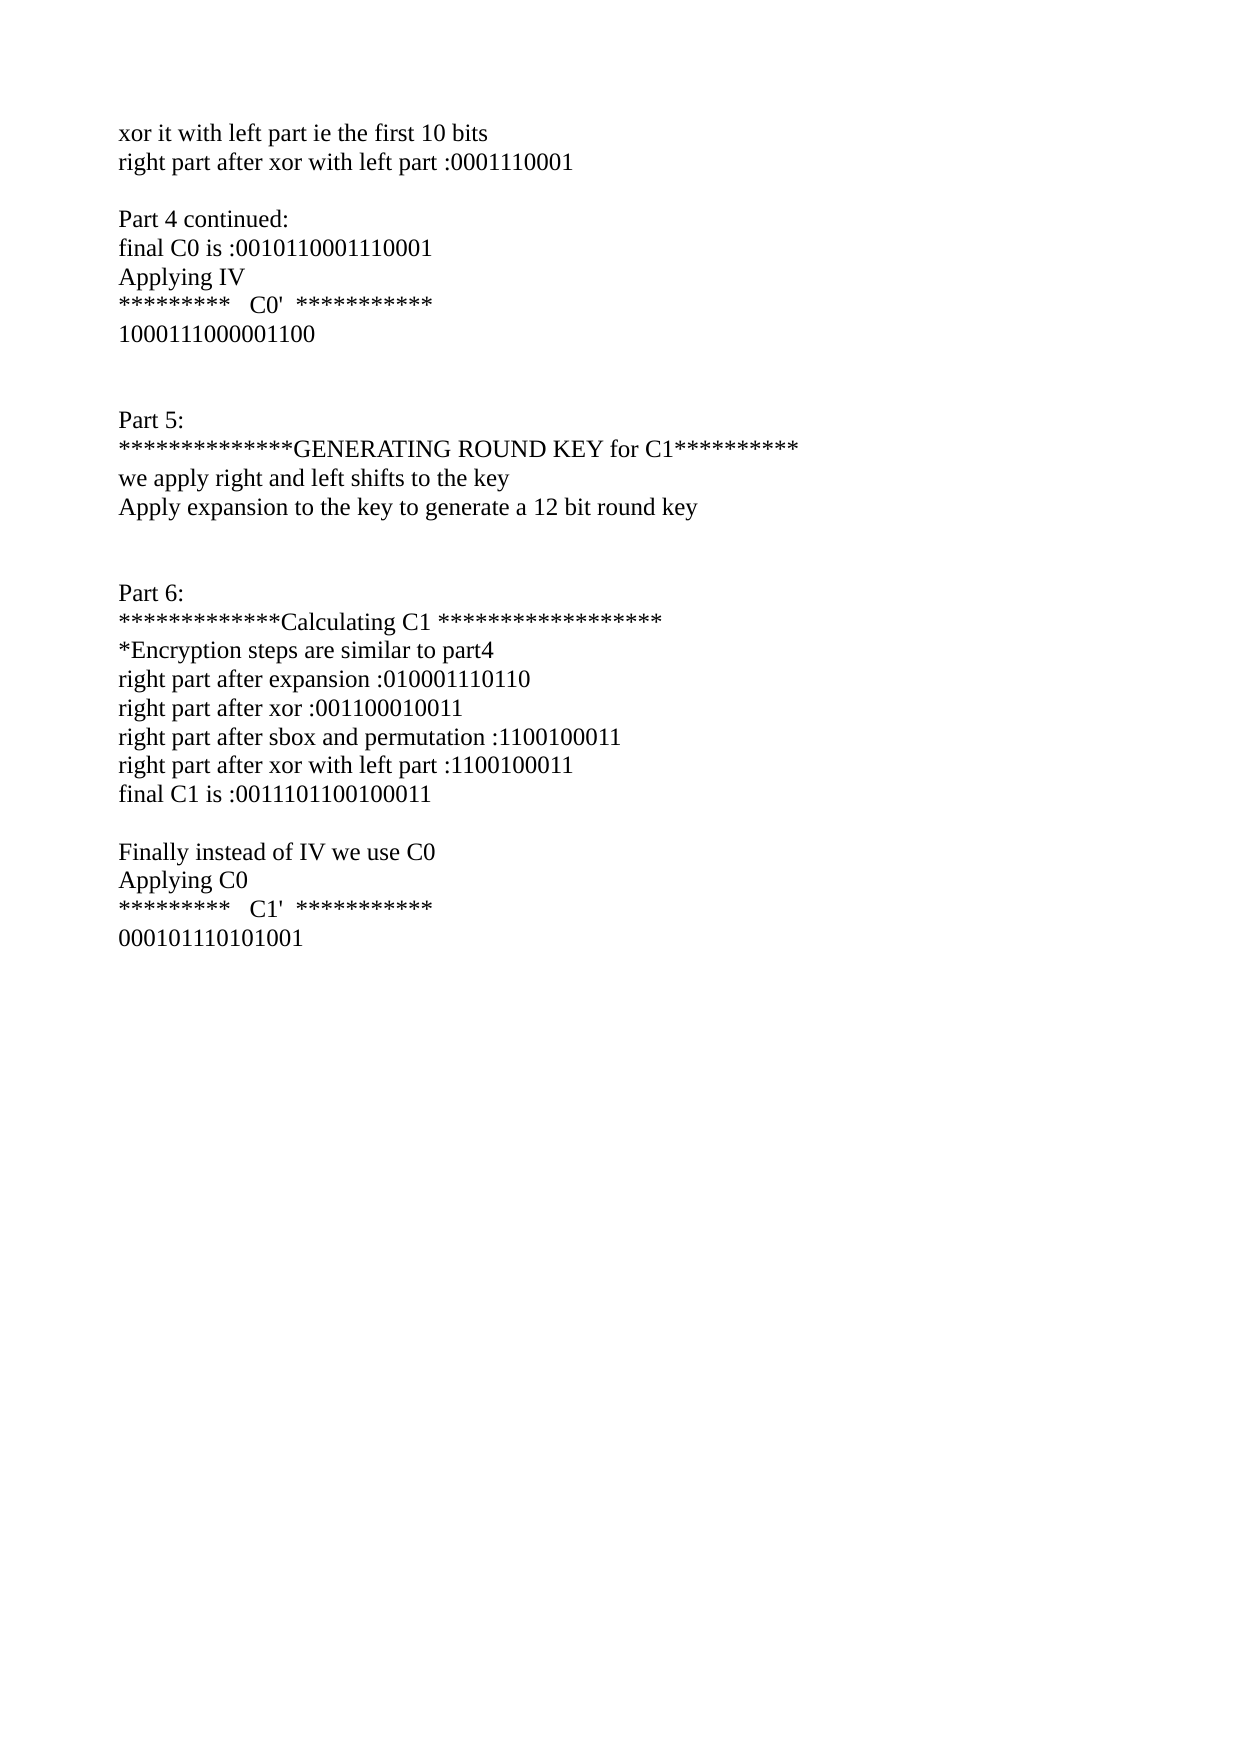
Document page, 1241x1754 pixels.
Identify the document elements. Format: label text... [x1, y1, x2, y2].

text xor it with left part ie the first 10 bits [118, 118, 1122, 147]
text final C1 is :0011101100100011 [118, 779, 1122, 808]
text ********* C1' *********** [118, 894, 1122, 923]
text right part after sbox and permutation :1100100011 [118, 722, 1122, 751]
text 000101110101001 [118, 923, 1122, 952]
text Part 5: [118, 406, 1122, 434]
text we apply right and left shifts to the key [118, 463, 1122, 492]
text Part 6: [118, 578, 1122, 607]
text *Encryption steps are similar to part4 [118, 636, 1122, 664]
text Part 4 continued: [118, 204, 1122, 233]
text right part after xor :001100010011 [118, 693, 1122, 722]
text Applying IV [118, 262, 1122, 291]
text Finally instead of IV we use C0 [118, 837, 1122, 866]
text right part after xor with left part :1100100011 [118, 751, 1122, 779]
text right part after xor with left part :0001110001 [118, 147, 1122, 176]
text right part after expansion :010001110110 [118, 664, 1122, 693]
text Applying C0 [118, 866, 1122, 894]
text 1000111000001100 [118, 319, 1122, 348]
text final C0 is :0010110001110001 [118, 233, 1122, 262]
text *************Calculating C1 ****************** [118, 607, 1122, 636]
text ********* C0' *********** [118, 291, 1122, 319]
text **************GENERATING ROUND KEY for C1********** [118, 434, 1122, 463]
text Apply expansion to the key to generate a 12 bit round key [118, 492, 1122, 521]
